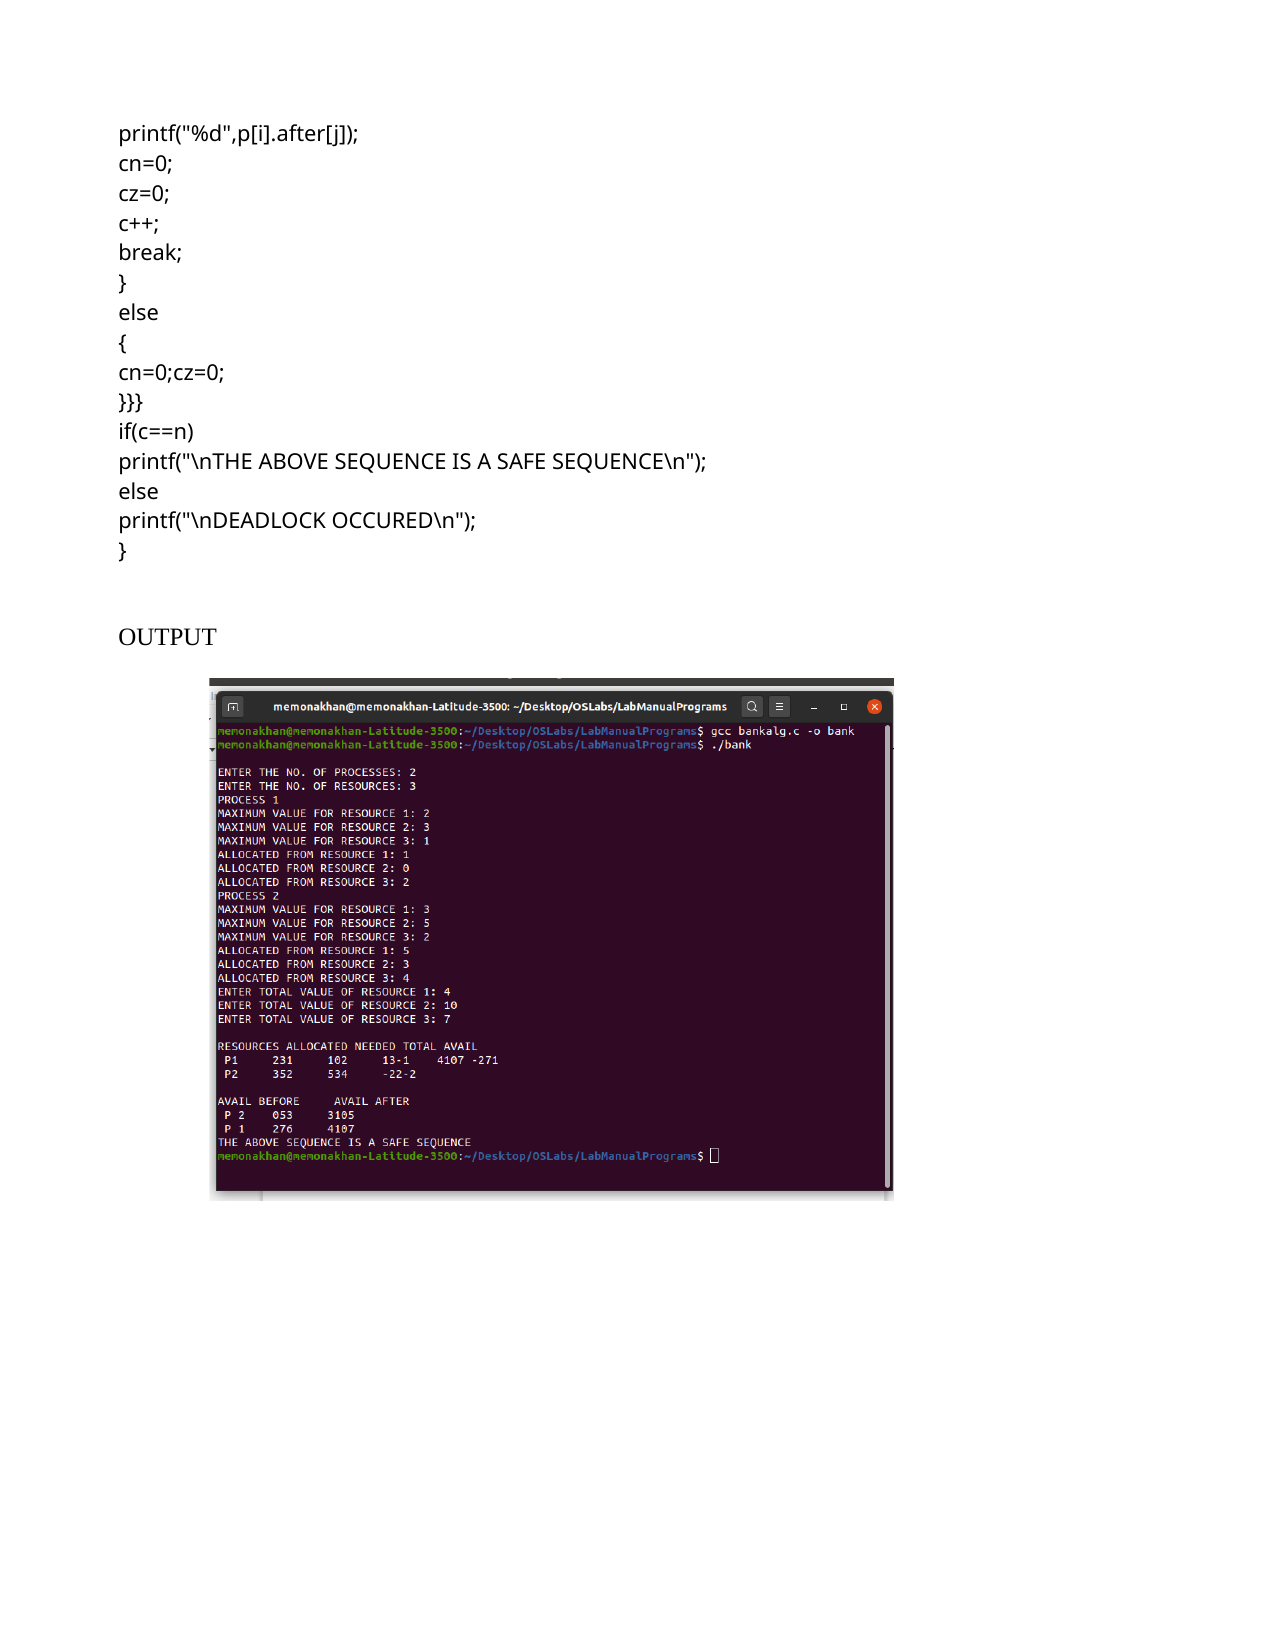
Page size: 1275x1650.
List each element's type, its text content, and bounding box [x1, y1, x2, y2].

text c++; [118, 207, 1157, 237]
text break; [118, 237, 1157, 267]
text if(c==n) [118, 416, 1157, 446]
text cz=0; [118, 178, 1157, 207]
picture [209, 678, 894, 1201]
text }}} [118, 386, 1157, 416]
text else [118, 476, 1157, 505]
text } [118, 535, 1157, 565]
text } [118, 267, 1157, 297]
text printf("\nTHE ABOVE SEQUENCE IS A SAFE SEQUENCE\n"); [118, 446, 1157, 476]
text printf("%d",p[i].after[j]); [118, 118, 1157, 148]
text cn=0;cz=0; [118, 356, 1157, 386]
text printf("\nDEADLOCK OCCURED\n"); [118, 505, 1157, 535]
text { [118, 327, 1157, 356]
text cn=0; [118, 148, 1157, 178]
text OUTPUT [118, 622, 1157, 651]
text else [118, 297, 1157, 327]
